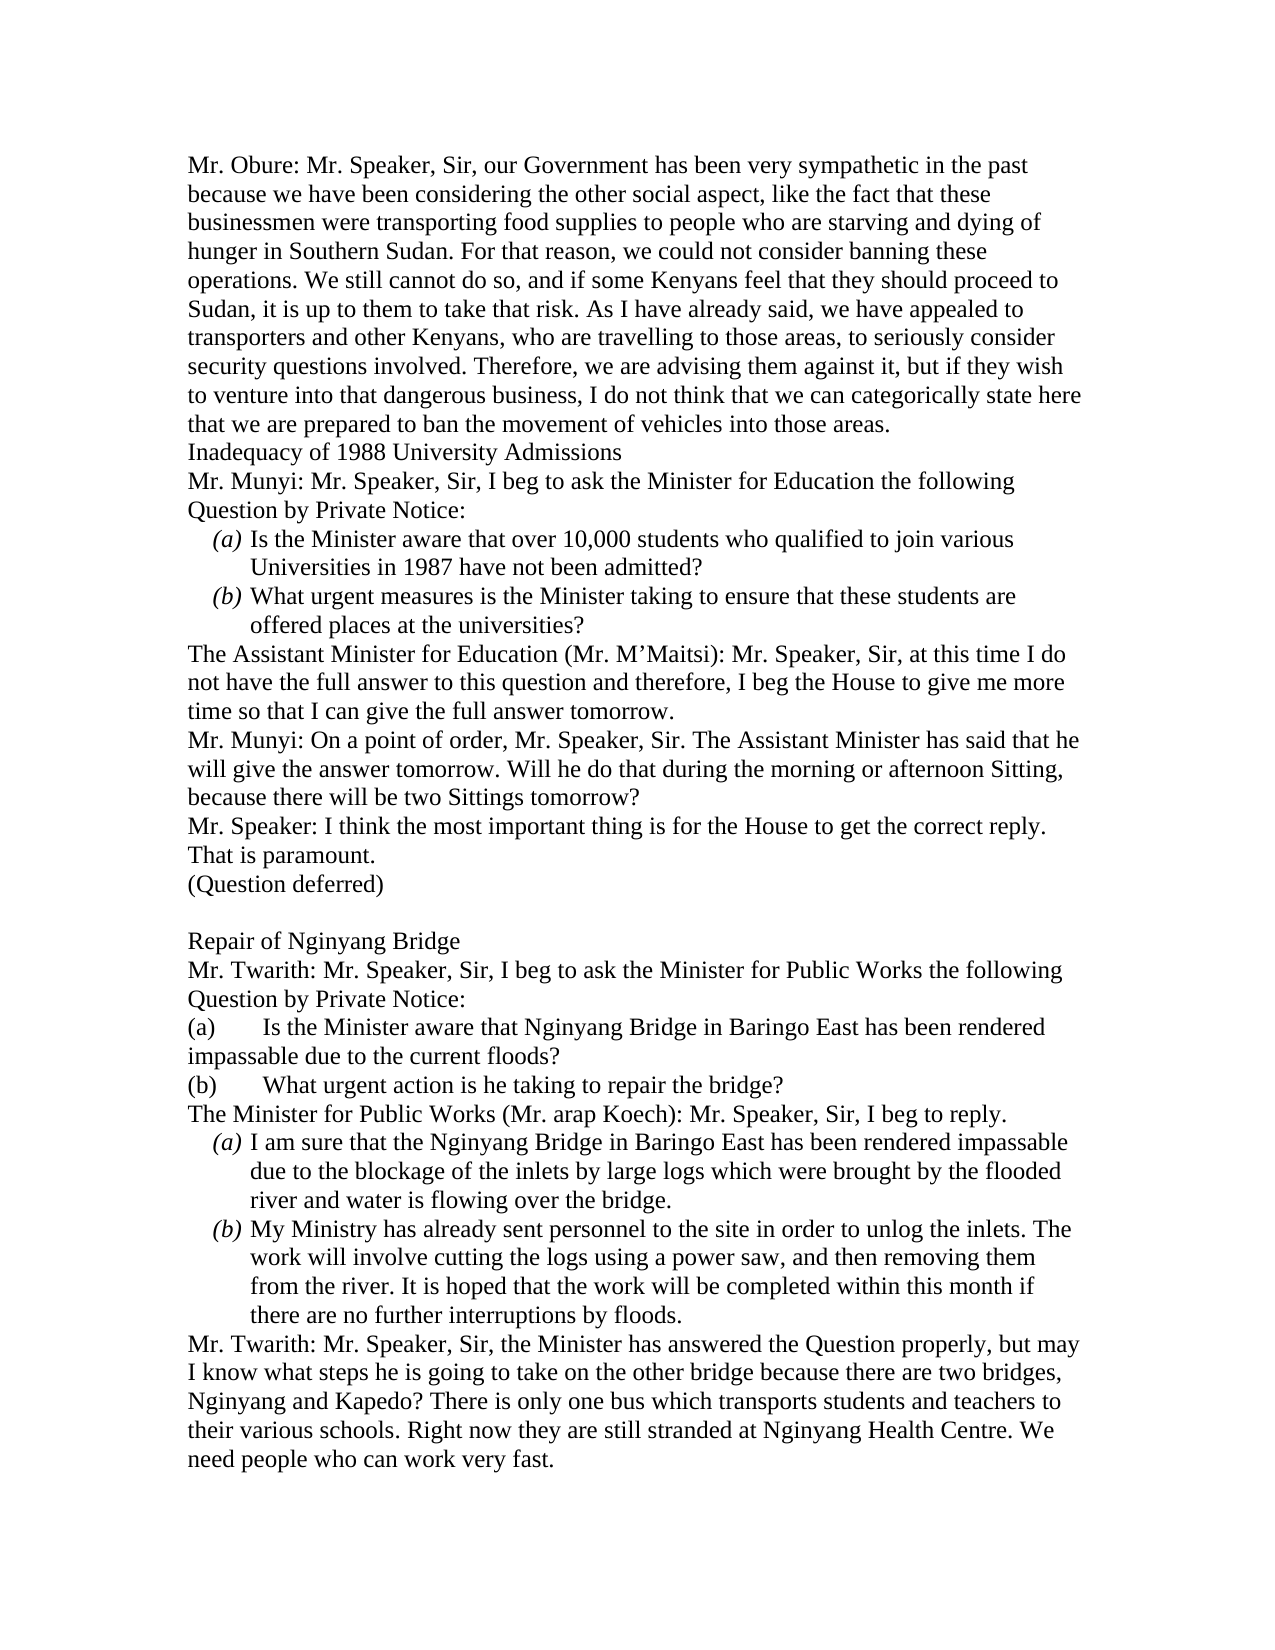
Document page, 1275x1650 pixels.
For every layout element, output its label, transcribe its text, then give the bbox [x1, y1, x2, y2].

text Inadequacy of 1988 University Admissions [187, 437, 1087, 466]
list My Ministry has already sent personnel to the site in order to unlog the inlets. The work will involve cutting the logs using a power saw, and then removing them from the river. It is hoped that the work will be completed within this month if there are no further interruptions by floods. [212, 1214, 1087, 1329]
text (a) Is the Minister aware that Nginyang Bridge in Baringo East has been rendered impassable due to the current floods? [187, 1012, 1087, 1070]
list What urgent measures is the Minister taking to ensure that these students are offered places at the universities? [212, 581, 1087, 639]
text Mr. Speaker: I think the most important thing is for the House to get the correct reply. That is paramount. [187, 811, 1087, 869]
text Mr. Twarith: Mr. Speaker, Sir, I beg to ask the Minister for Public Works the following Question by Private Notice: [187, 955, 1087, 1012]
text Mr. Twarith: Mr. Speaker, Sir, the Minister has answered the Question properly, but may I know what steps he is going to take on the other bridge because there are two bridges, Nginyang and Kapedo? There is only one bus which transports students and teachers to their various schools. Right now they are still stranded at Nginyang Health Centre. We need people who can work very fast. [187, 1329, 1087, 1472]
text Repair of Nginyang Bridge [187, 926, 1087, 955]
text The Assistant Minister for Education (Mr. M’Maitsi): Mr. Speaker, Sir, at this time I do not have the full answer to this question and therefore, I beg the House to give me more time so that I can give the full answer tomorrow. [187, 639, 1087, 725]
text Mr. Munyi: On a point of order, Mr. Speaker, Sir. The Assistant Minister has said that he will give the answer tomorrow. Will he do that during the morning or afternoon Sitting, because there will be two Sittings tomorrow? [187, 725, 1087, 811]
list Is the Minister aware that over 10,000 students who qualified to join various Universities in 1987 have not been admitted? [212, 524, 1087, 581]
text (b) What urgent action is he taking to repair the bridge? [187, 1070, 1087, 1099]
text (Question deferred) [187, 869, 1087, 897]
text Mr. Munyi: Mr. Speaker, Sir, I beg to ask the Minister for Education the following Question by Private Notice: [187, 466, 1087, 524]
text Mr. Obure: Mr. Speaker, Sir, our Government has been very sympathetic in the past because we have been considering the other social aspect, like the fact that these businessmen were transporting food supplies to people who are starving and dying of hunger in Southern Sudan. For that reason, we could not consider banning these operations. We still cannot do so, and if some Kenyans feel that they should proceed to Sudan, it is up to them to take that risk. As I have already said, we have appealed to transporters and other Kenyans, who are travelling to those areas, to seriously consider security questions involved. Therefore, we are advising them against it, but if they wish to venture into that dangerous business, I do not think that we can categorically state here that we are prepared to ban the movement of vehicles into those areas. [187, 150, 1087, 437]
list I am sure that the Nginyang Bridge in Baringo East has been rendered impassable due to the blockage of the inlets by large logs which were brought by the flooded river and water is flowing over the bridge. [212, 1127, 1087, 1214]
text The Minister for Public Works (Mr. arap Koech): Mr. Speaker, Sir, I beg to reply. [187, 1099, 1087, 1127]
